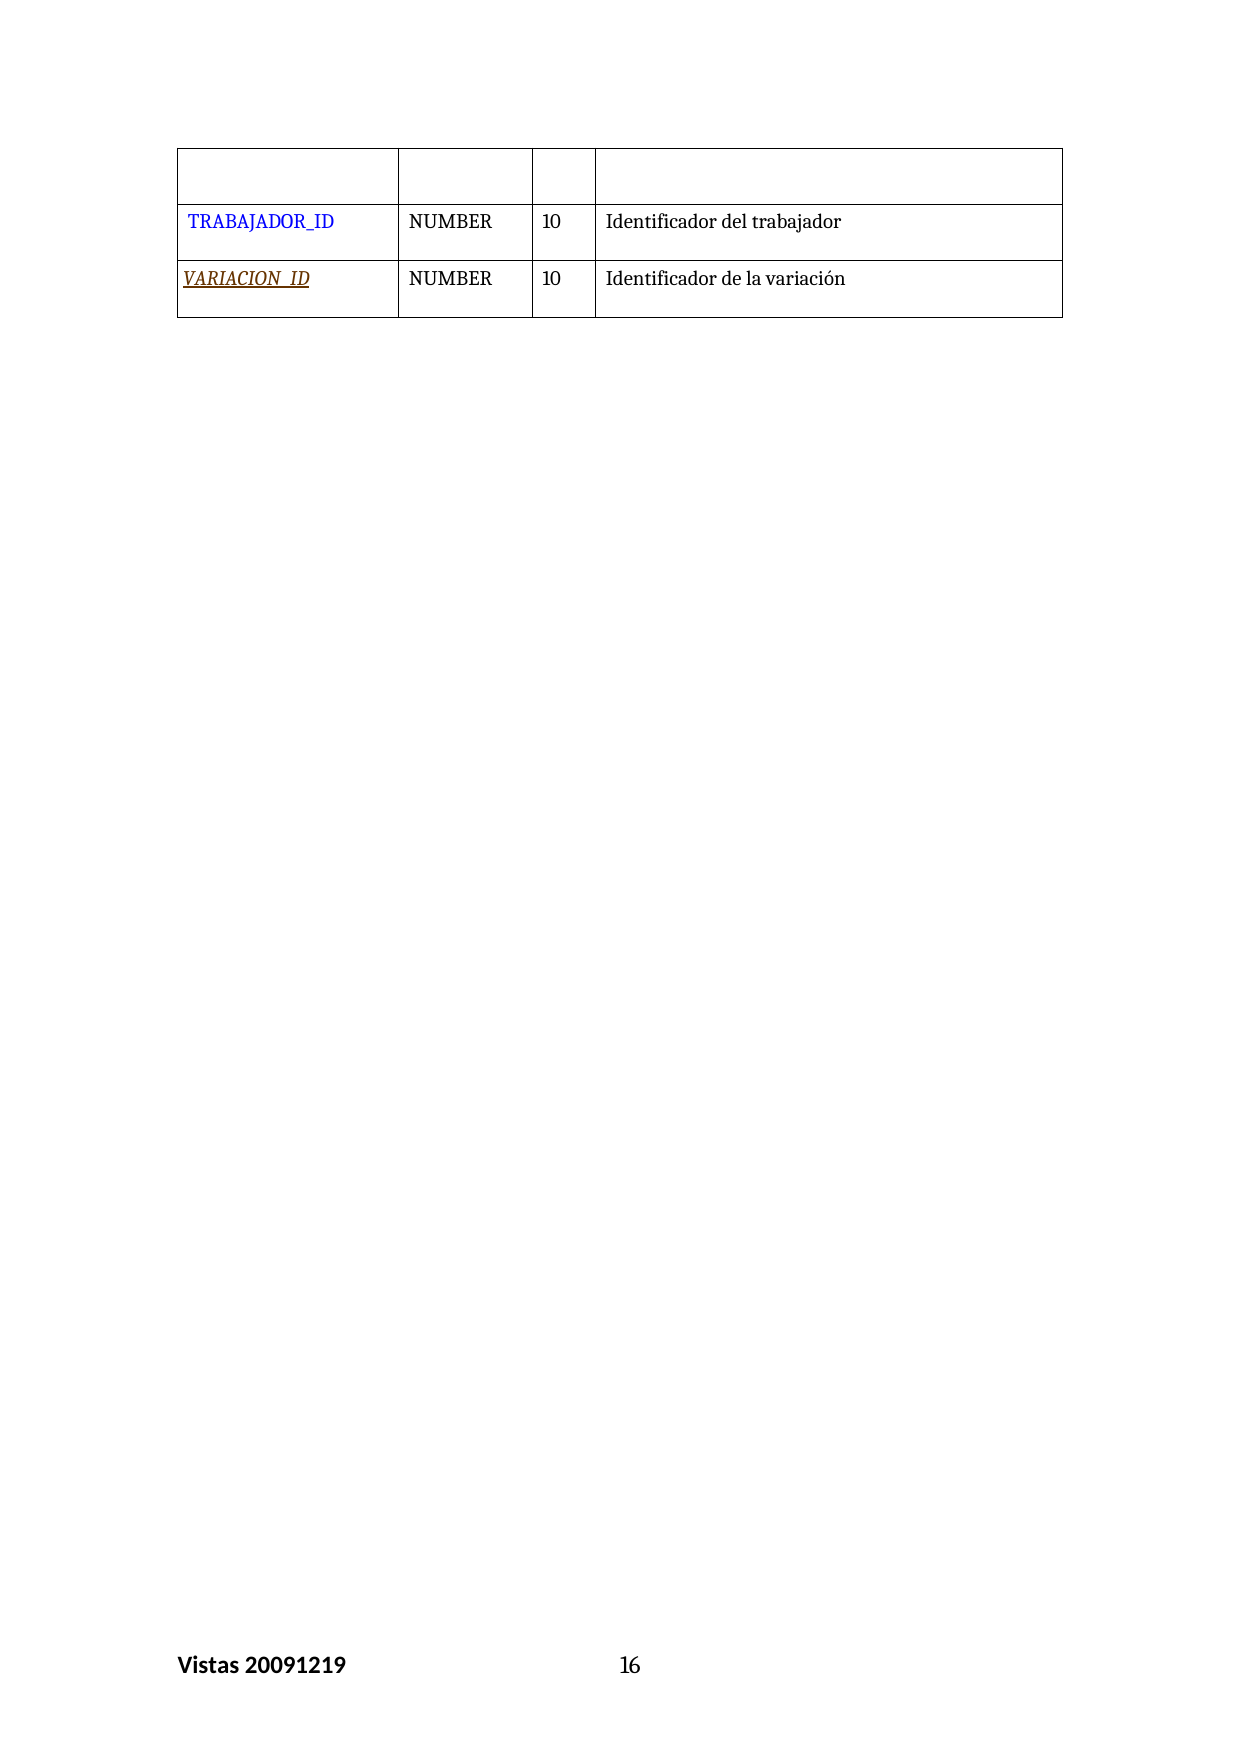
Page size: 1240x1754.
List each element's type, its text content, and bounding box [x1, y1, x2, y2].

table_cell [596, 149, 1062, 204]
table_cell NUMBER [399, 205, 532, 260]
table_cell 10 [533, 205, 595, 260]
table_cell TRABAJADOR_ID [178, 205, 398, 260]
table_cell VARIACION_ID [178, 261, 398, 317]
table_cell Identificador de la variación [596, 261, 1062, 317]
table_cell [533, 149, 595, 204]
table_cell [399, 149, 532, 204]
table_cell [178, 149, 398, 204]
table_cell NUMBER [399, 261, 532, 317]
table_cell 10 [533, 261, 595, 317]
table_cell Identificador del trabajador [596, 205, 1062, 260]
